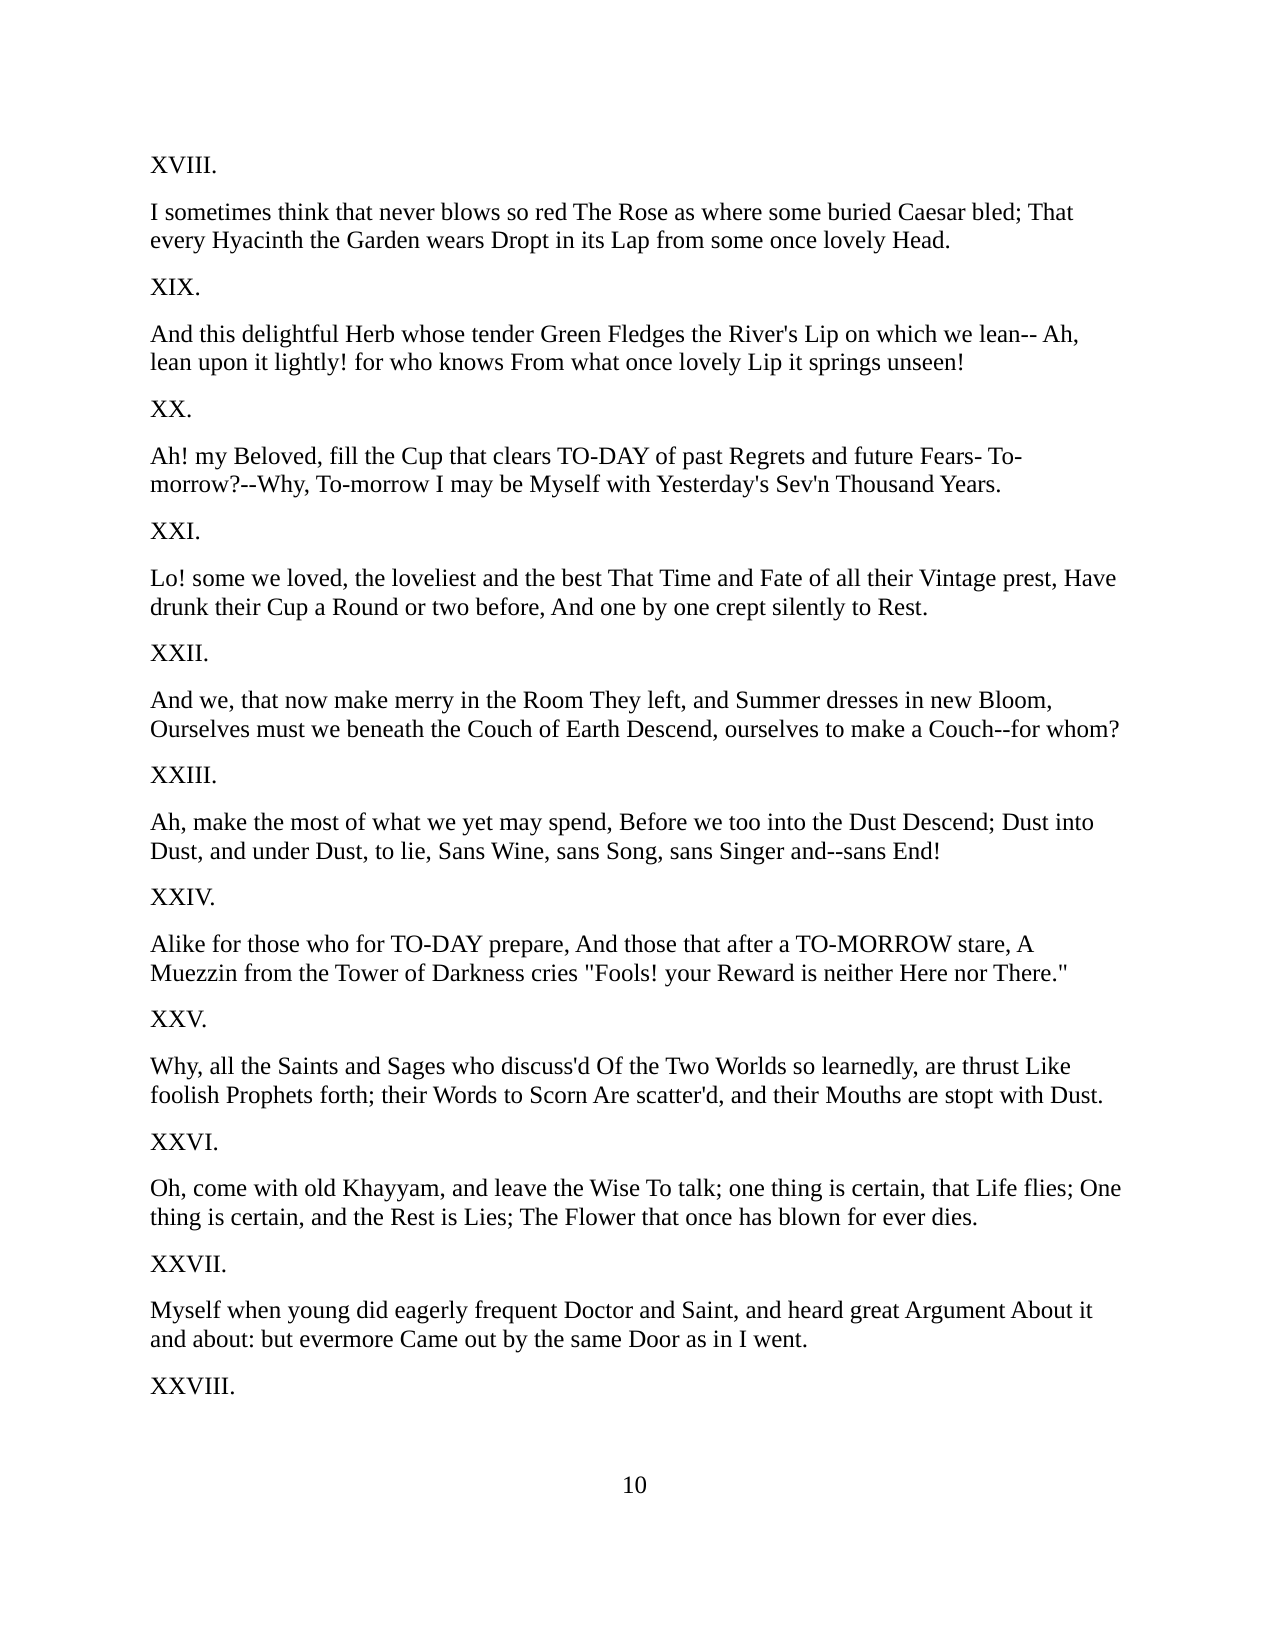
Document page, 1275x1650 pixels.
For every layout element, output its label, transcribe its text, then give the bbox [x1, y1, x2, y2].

text XIX. [150, 272, 1125, 301]
text XX. [150, 394, 1125, 423]
text XXI. [150, 516, 1125, 545]
text XXIII. [150, 760, 1125, 789]
text Oh, come with old Khayyam, and leave the Wise To talk; one thing is certain, that Life flies; One thing is certain, and the Rest is Lies; The Flower that once has blown for ever dies. [150, 1173, 1125, 1231]
text Ah! my Beloved, fill the Cup that clears TO-DAY of past Regrets and future Fears- To-morrow?--Why, To-morrow I may be Myself with Yesterday's Sev'n Thousand Years. [150, 441, 1125, 498]
text XXVI. [150, 1127, 1125, 1155]
text Alike for those who for TO-DAY prepare, And those that after a TO-MORROW stare, A Muezzin from the Tower of Darkness cries "Fools! your Reward is neither Here nor There." [150, 929, 1125, 987]
text XXVIII. [150, 1371, 1125, 1399]
text XXIV. [150, 882, 1125, 911]
text Why, all the Saints and Sages who discuss'd Of the Two Worlds so learnedly, are thrust Like foolish Prophets forth; their Words to Scorn Are scatter'd, and their Mouths are stopt with Dust. [150, 1051, 1125, 1109]
text XVIII. [150, 150, 1125, 179]
text Lo! some we loved, the loveliest and the best That Time and Fate of all their Vintage prest, Have drunk their Cup a Round or two before, And one by one crept silently to Rest. [150, 563, 1125, 620]
text XXII. [150, 638, 1125, 667]
text And this delightful Herb whose tender Green Fledges the River's Lip on which we lean-- Ah, lean upon it lightly! for who knows From what once lovely Lip it springs unseen! [150, 319, 1125, 376]
text Ah, make the most of what we yet may spend, Before we too into the Dust Descend; Dust into Dust, and under Dust, to lie, Sans Wine, sans Song, sans Singer and--sans End! [150, 807, 1125, 864]
text I sometimes think that never blows so red The Rose as where some buried Caesar bled; That every Hyacinth the Garden wears Dropt in its Lap from some once lovely Head. [150, 197, 1125, 254]
text And we, that now make merry in the Room They left, and Summer dresses in new Bloom, Ourselves must we beneath the Couch of Earth Descend, ourselves to make a Couch--for whom? [150, 685, 1125, 742]
text XXVII. [150, 1249, 1125, 1277]
text Myself when young did eagerly frequent Doctor and Saint, and heard great Argument About it and about: but evermore Came out by the same Door as in I went. [150, 1295, 1125, 1353]
text XXV. [150, 1004, 1125, 1033]
